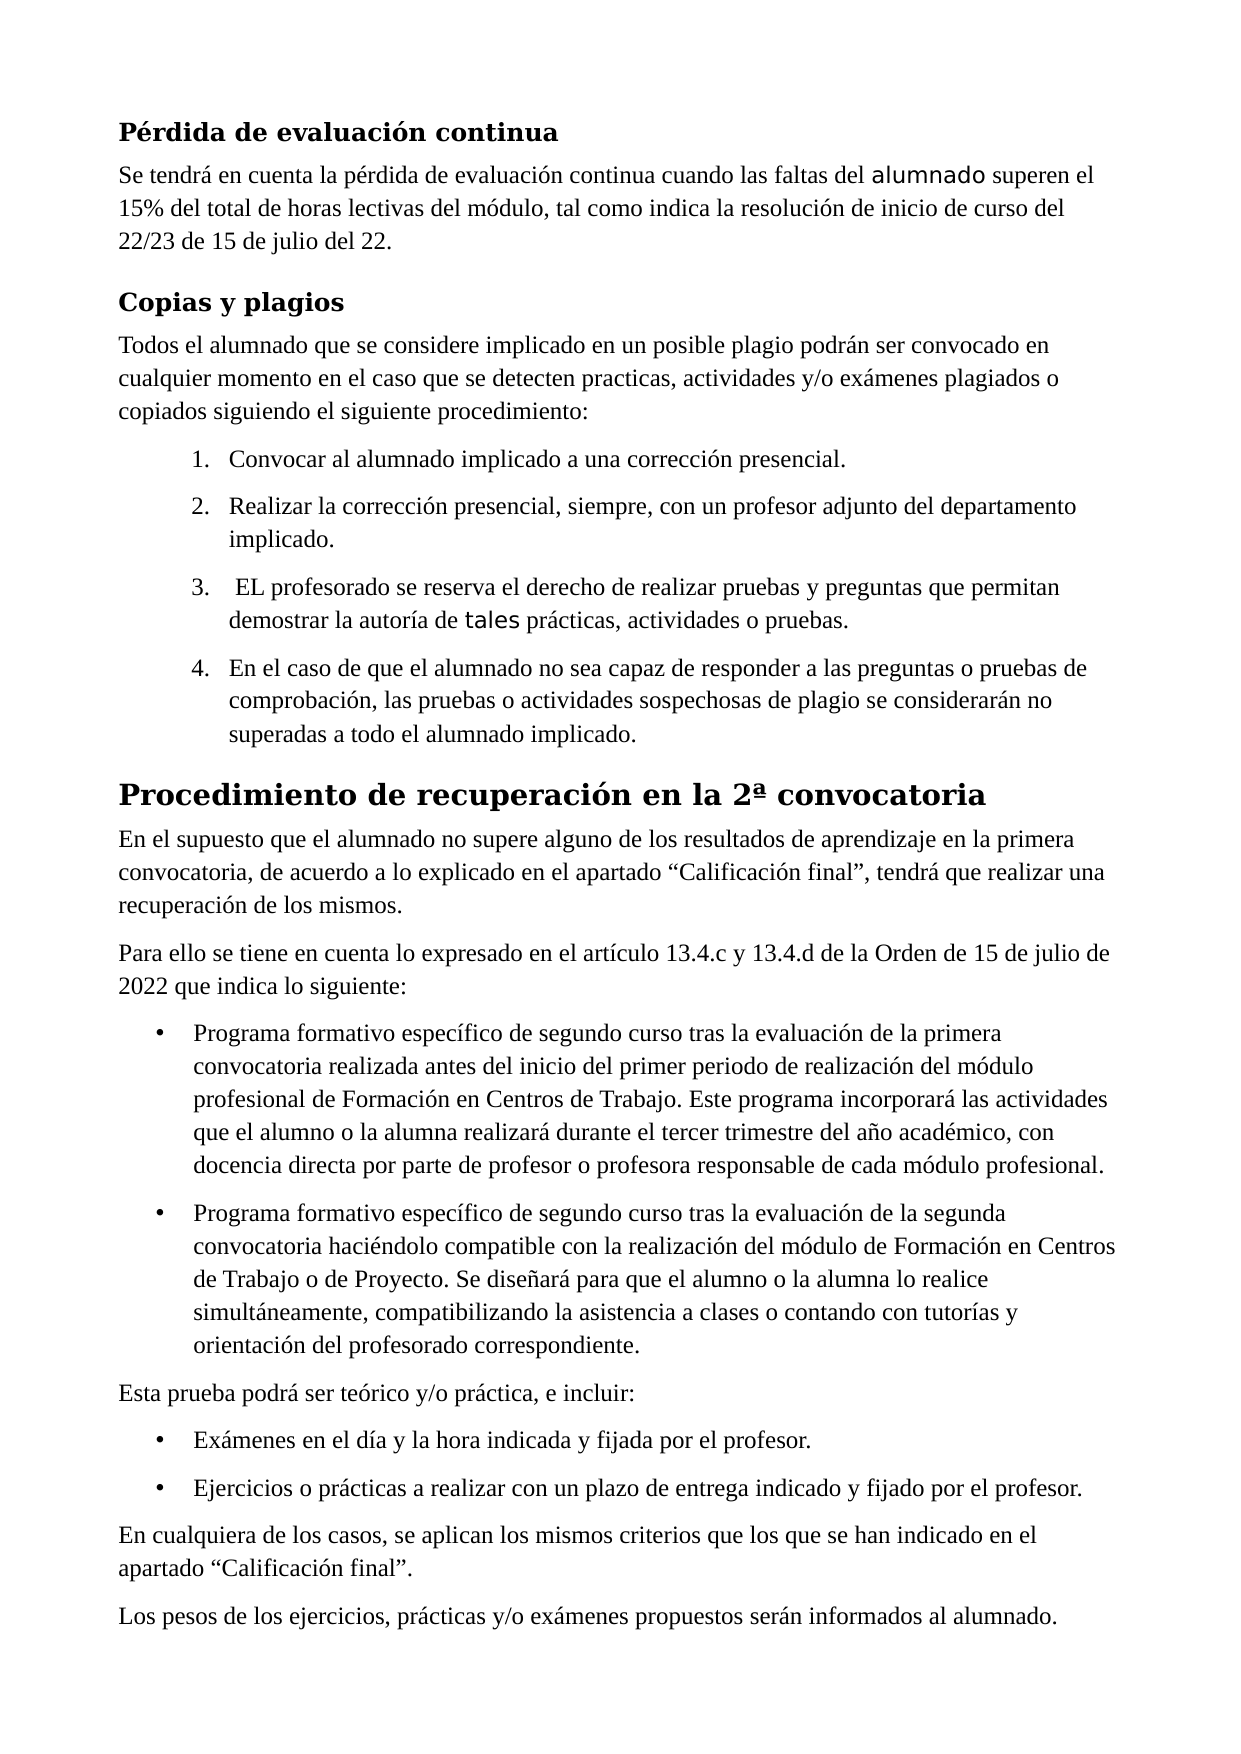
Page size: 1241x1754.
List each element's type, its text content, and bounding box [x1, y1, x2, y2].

text En cualquiera de los casos, se aplican los mismos criterios que los que se han indicado en el apartado “Calificación final”. [118, 1521, 1122, 1582]
list En el caso de que el alumnado no sea capaz de responder a las preguntas o pruebas de comprobación, las pruebas o actividades sospechosas de plagio se considerarán no superadas a todo el alumnado implicado. [191, 653, 1122, 747]
text Esta prueba podrá ser teórico y/o práctica, e incluir: [118, 1378, 1122, 1406]
list EL profesorado se reserva el derecho de realizar pruebas y preguntas que permitan demostrar la autoría de tales prácticas, actividades o pruebas. [191, 572, 1122, 634]
text Para ello se tiene en cuenta lo expresado en el artículo 13.4.c y 13.4.d de la Orden de 15 de julio de 2022 que indica lo siguiente: [118, 938, 1122, 999]
text Los pesos de los ejercicios, prácticas y/o exámenes propuestos serán informados al alumnado. [118, 1601, 1122, 1630]
list Realizar la corrección presencial, siempre, con un profesor adjunto del departamento implicado. [191, 491, 1122, 553]
list Programa formativo específico de segundo curso tras la evaluación de la primera convocatoria realizada antes del inicio del primer periodo de realización del módulo profesional de Formación en Centros de Trabajo. Este programa incorporará las actividades que el alumno o la alumna realizará durante el tercer trimestre del año académico, con docencia directa por parte de profesor o profesora responsable de cada módulo profesional. [156, 1018, 1122, 1179]
subtitle Pérdida de evaluación continua [118, 118, 1122, 147]
list Exámenes en el día y la hora indicada y fijada por el profesor. [156, 1425, 1122, 1454]
text Todos el alumnado que se considere implicado en un posible plagio podrán ser convocado en cualquier momento en el caso que se detecten practicas, actividades y/o exámenes plagiados o copiados siguiendo el siguiente procedimiento: [118, 330, 1122, 425]
subtitle Copias y plagios [118, 288, 1122, 318]
list Ejercicios o prácticas a realizar con un plazo de entrega indicado y fijado por el profesor. [156, 1473, 1122, 1502]
text Se tendrá en cuenta la pérdida de evaluación continua cuando las faltas del alumnado superen el 15% del total de horas lectivas del módulo, tal como indica la resolución de inicio de curso del 22/23 de 15 de julio del 22. [118, 160, 1122, 255]
list Convocar al alumnado implicado a una corrección presencial. [191, 444, 1122, 472]
subtitle Procedimiento de recuperación en la 2ª convocatoria [118, 778, 1122, 812]
text En el supuesto que el alumnado no supere alguno de los resultados de aprendizaje en la primera convocatoria, de acuerdo a lo explicado en el apartado “Calificación final”, tendrá que realizar una recuperación de los mismos. [118, 824, 1122, 919]
list Programa formativo específico de segundo curso tras la evaluación de la segunda convocatoria haciéndolo compatible con la realización del módulo de Formación en Centros de Trabajo o de Proyecto. Se diseñará para que el alumno o la alumna lo realice simultáneamente, compatibilizando la asistencia a clases o contando con tutorías y orientación del profesorado correspondiente. [156, 1198, 1122, 1359]
